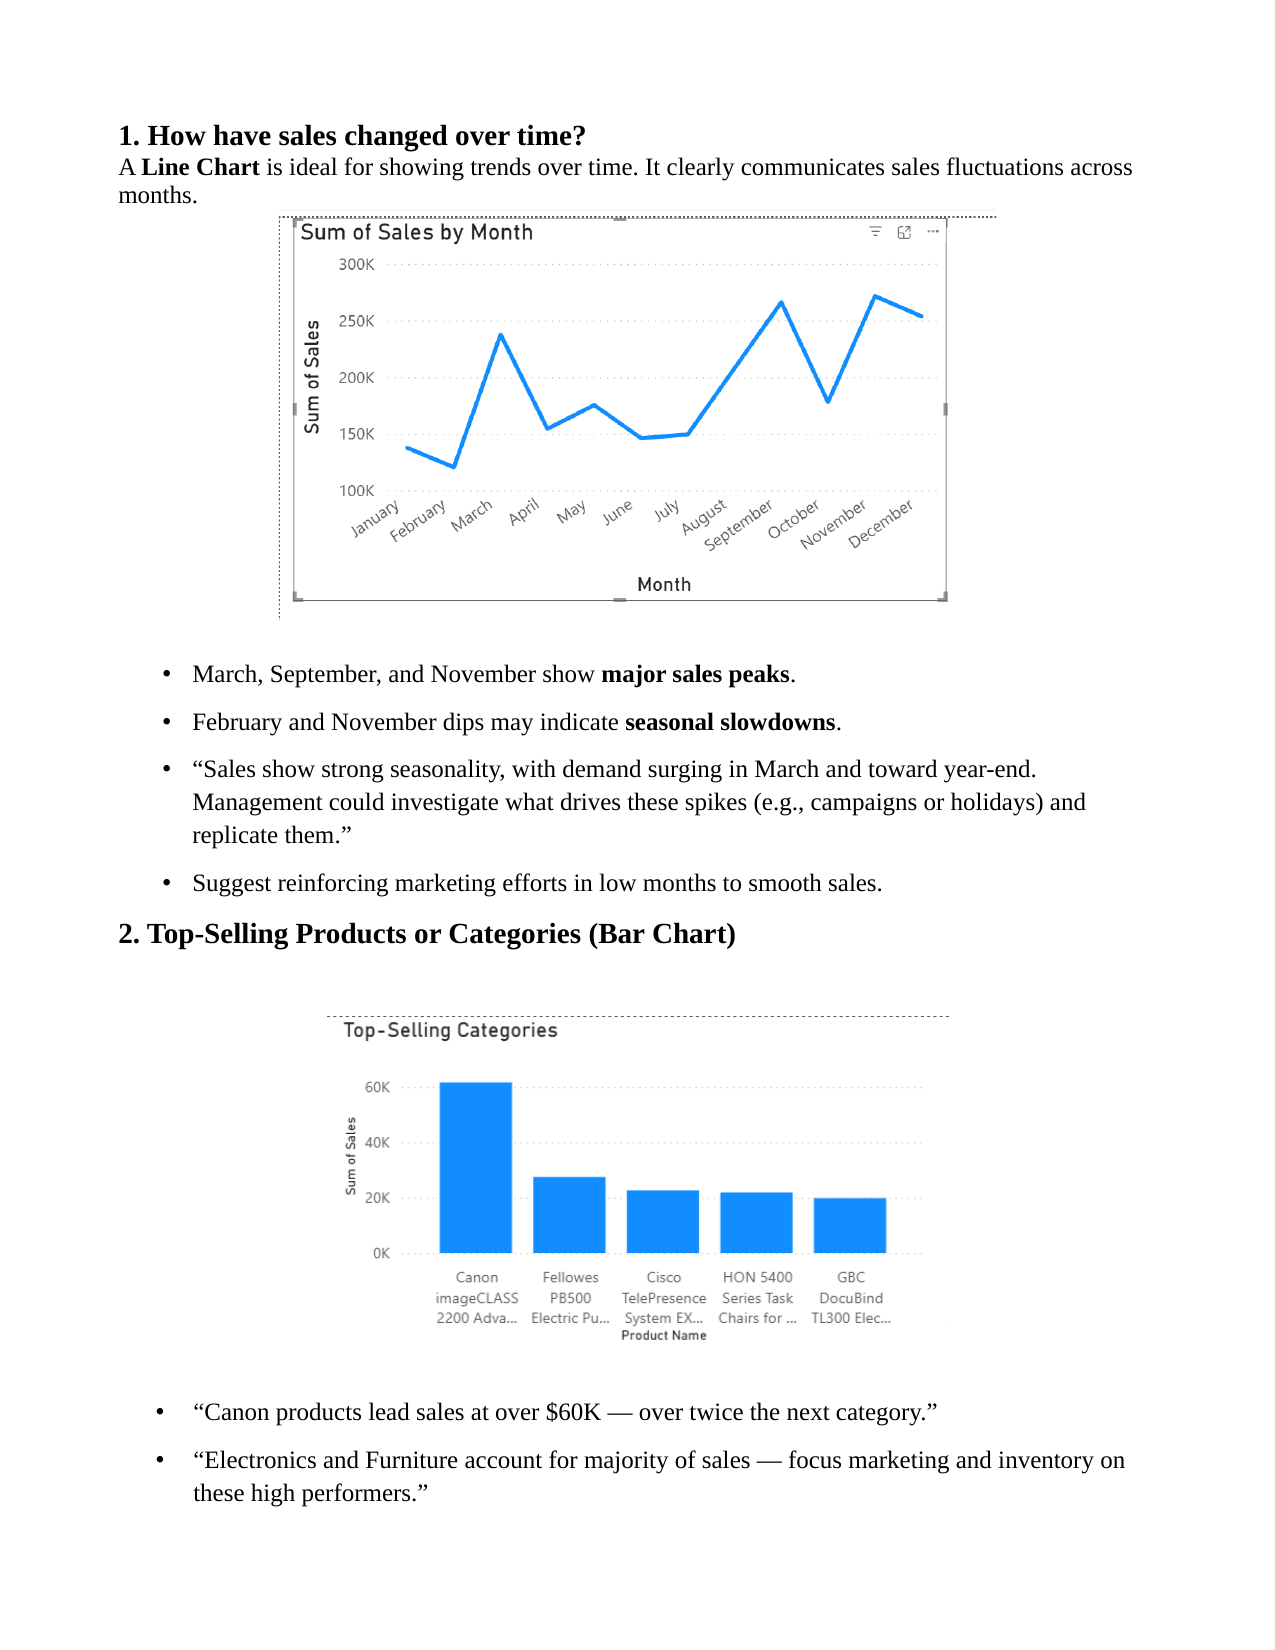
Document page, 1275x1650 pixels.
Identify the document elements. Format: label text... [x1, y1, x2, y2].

list February and November dips may indicate seasonal slowdowns. [162, 707, 1157, 736]
list March, September, and November show major sales peaks. [162, 659, 1157, 688]
list “Sales show strong seasonality, with demand surging in March and toward year-end. Management could investigate what drives these spikes (e.g., campaigns or holidays) and replicate them.” [162, 754, 1157, 849]
list “Canon products lead sales at over $60K — over twice the next category.” [156, 1397, 1157, 1426]
text 1. How have sales changed over time? [118, 118, 1157, 152]
text A Line Chart is ideal for showing trends over time. It clearly communicates sales fluctuations across months. [118, 152, 1157, 209]
list Suggest reinforcing marketing efforts in low months to smooth sales. [162, 868, 1157, 897]
picture [326, 1016, 949, 1346]
list “Electronics and Furniture account for majority of sales — focus marketing and inventory on these high performers.” [156, 1445, 1157, 1507]
text 2. Top-Selling Products or Categories (Bar Chart) [118, 916, 1157, 949]
picture [278, 209, 997, 620]
